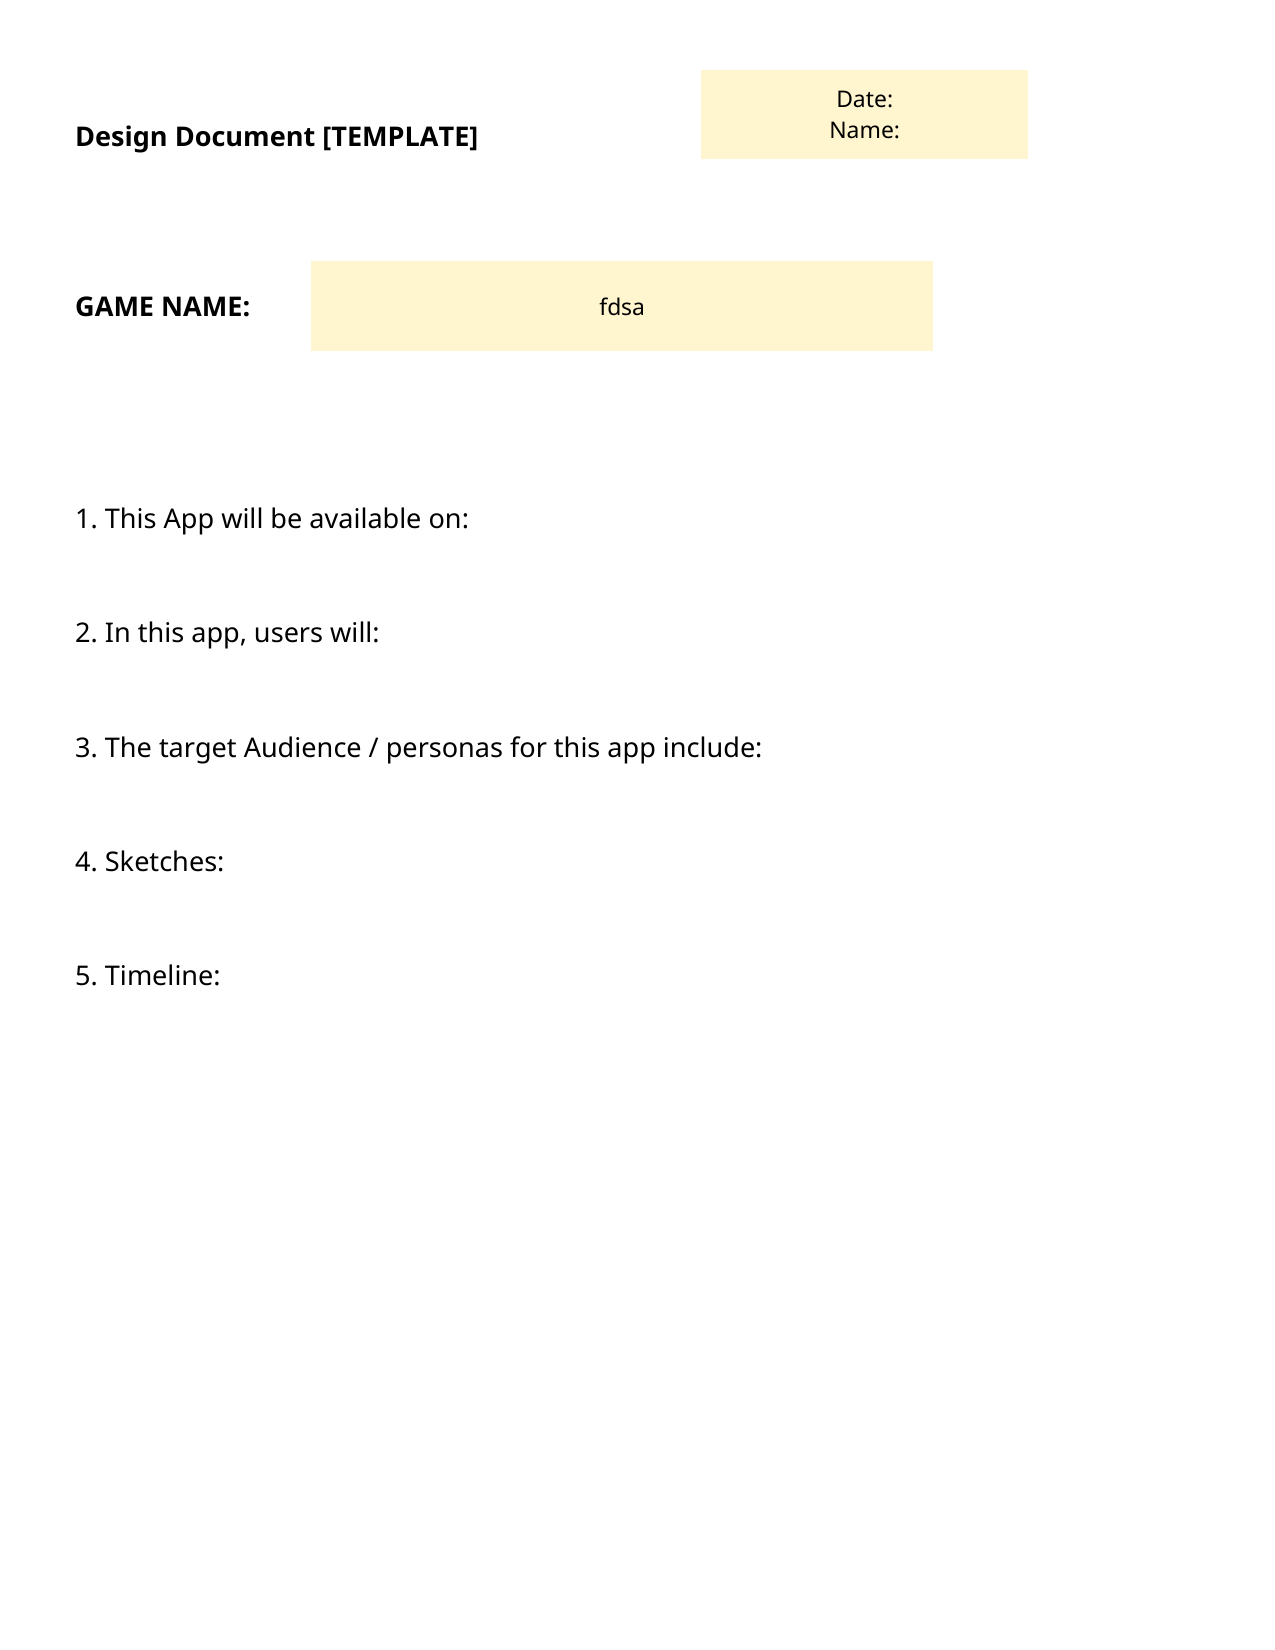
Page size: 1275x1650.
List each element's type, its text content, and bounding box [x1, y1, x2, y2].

text 2. In this app, users will: [75, 614, 1162, 651]
text [933, 288, 1162, 324]
title Design Document [TEMPLATE] [75, 117, 701, 154]
text 3. The target Audience / personas for this app include: [75, 728, 1162, 765]
text GAME NAME: [75, 288, 311, 324]
title [1028, 117, 1162, 154]
text 5. Timeline: [75, 957, 1162, 994]
text 4. Sketches: [75, 842, 1162, 879]
text 1. This App will be available on: [75, 500, 1162, 537]
